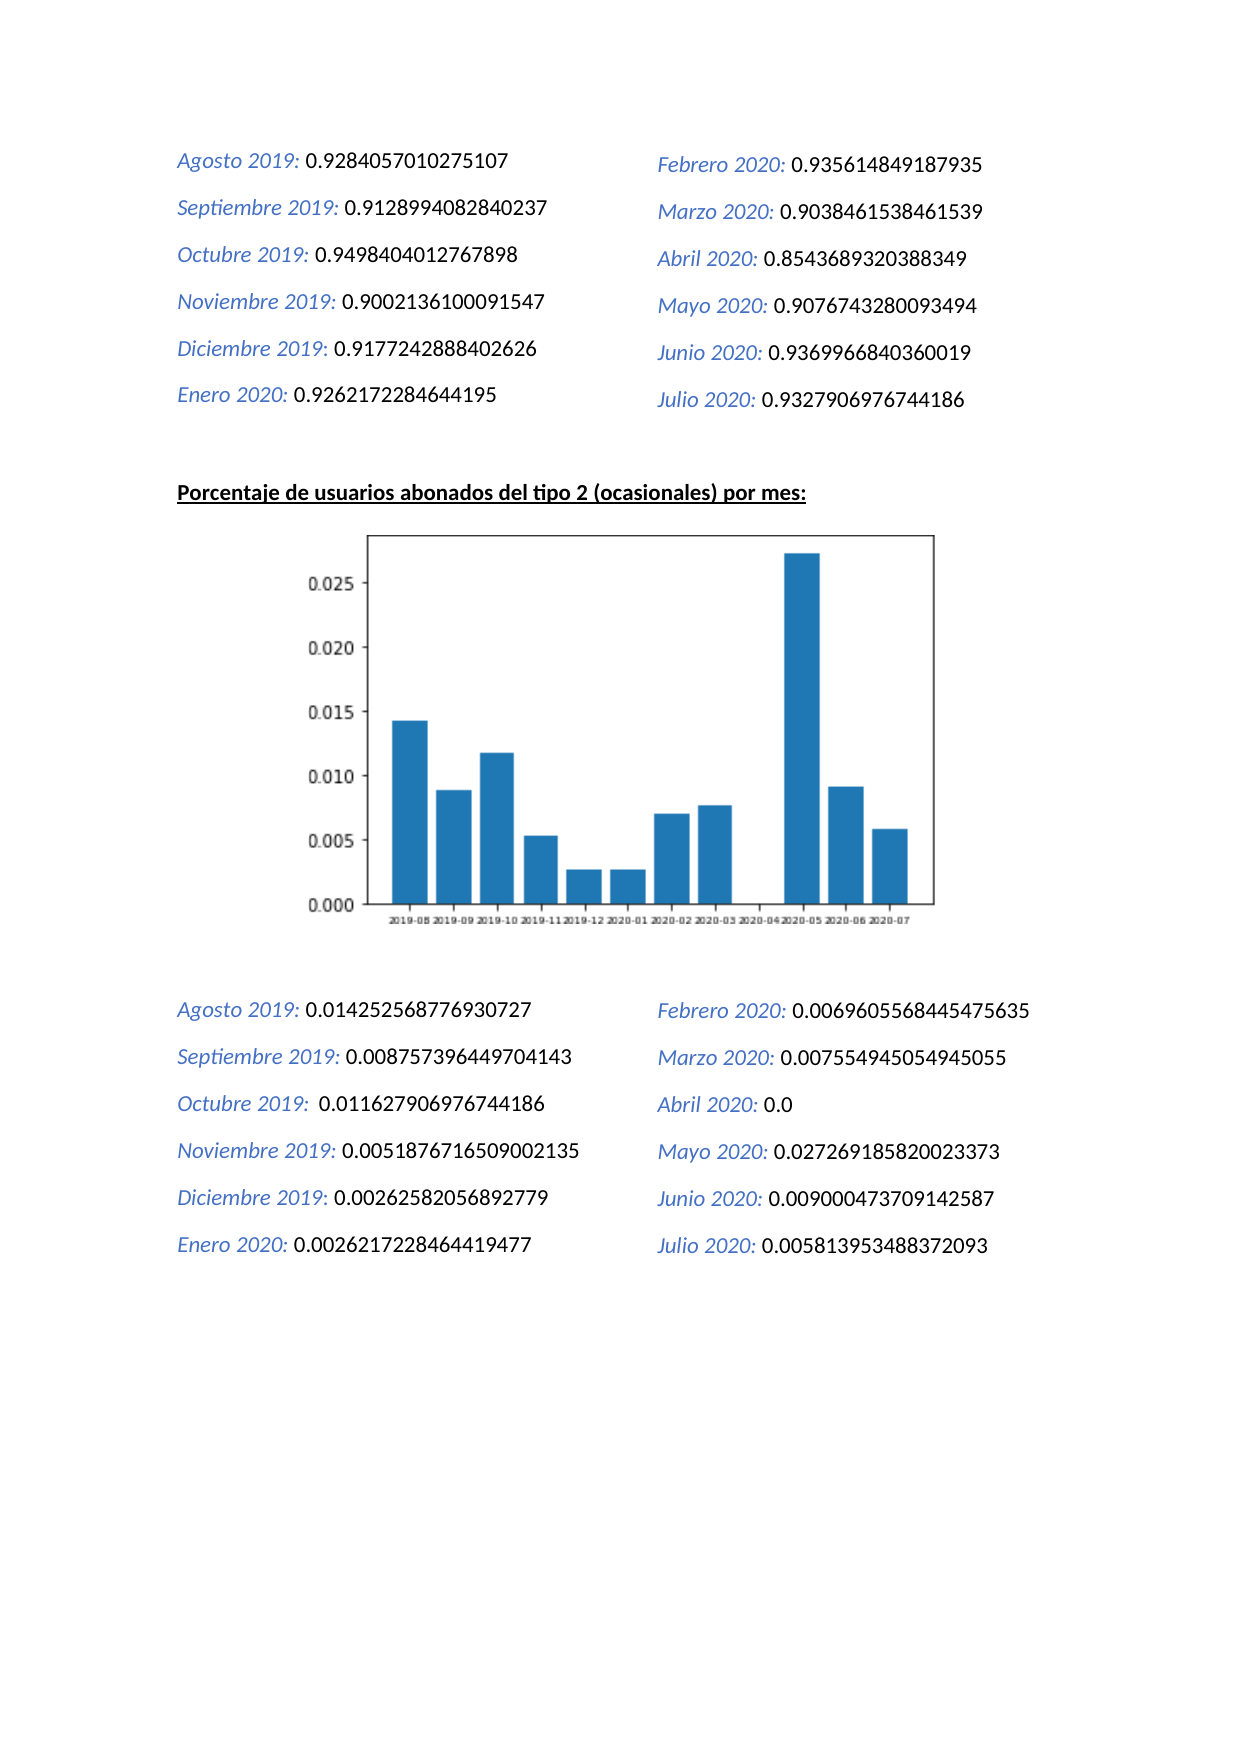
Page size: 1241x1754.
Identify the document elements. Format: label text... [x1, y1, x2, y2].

text Noviembre 2019: 0.9002136100091547 [177, 287, 552, 315]
text Junio 2020: 0.009000473709142587 [657, 1184, 1082, 1212]
text Julio 2020: 0.005813953488372093 [657, 1231, 1082, 1259]
text Octubre 2019: 0.011627906976744186 [177, 1089, 582, 1117]
text Marzo 2020: 0.9038461538461539 [657, 197, 1082, 225]
text Mayo 2020: 0.9076743280093494 [657, 291, 1082, 319]
text Septiembre 2019: 0.9128994082840237 [177, 193, 552, 221]
text Junio 2020: 0.9369966840360019 [657, 338, 1082, 366]
text Agosto 2019: 0.9284057010275107 [177, 146, 552, 174]
text Octubre 2019: 0.9498404012767898 [177, 240, 552, 268]
subtitle Porcentaje de usuarios abonados del tipo 2 (ocasionales) por mes: [177, 478, 1082, 506]
text Septiembre 2019: 0.008757396449704143 [177, 1042, 582, 1071]
text Abril 2020: 0.0 [657, 1090, 1082, 1118]
text Julio 2020: 0.9327906976744186 [657, 385, 1082, 413]
text Enero 2020: 0.9262172284644195 [177, 381, 552, 408]
text Febrero 2020: 0.0069605568445475635 [657, 996, 1082, 1024]
text Diciembre 2019: 0.00262582056892779 [177, 1183, 582, 1211]
text Agosto 2019: 0.014252568776930727 [177, 996, 582, 1024]
text Enero 2020: 0.0026217228464419477 [177, 1230, 582, 1258]
text Diciembre 2019: 0.9177242888402626 [177, 334, 552, 362]
text Noviembre 2019: 0.0051876716509002135 [177, 1136, 582, 1164]
text Marzo 2020: 0.007554945054945055 [657, 1043, 1082, 1071]
picture [308, 535, 935, 924]
text Mayo 2020: 0.027269185820023373 [657, 1137, 1082, 1165]
text Febrero 2020: 0.935614849187935 [657, 150, 1082, 178]
text Abril 2020: 0.8543689320388349 [657, 244, 1082, 272]
